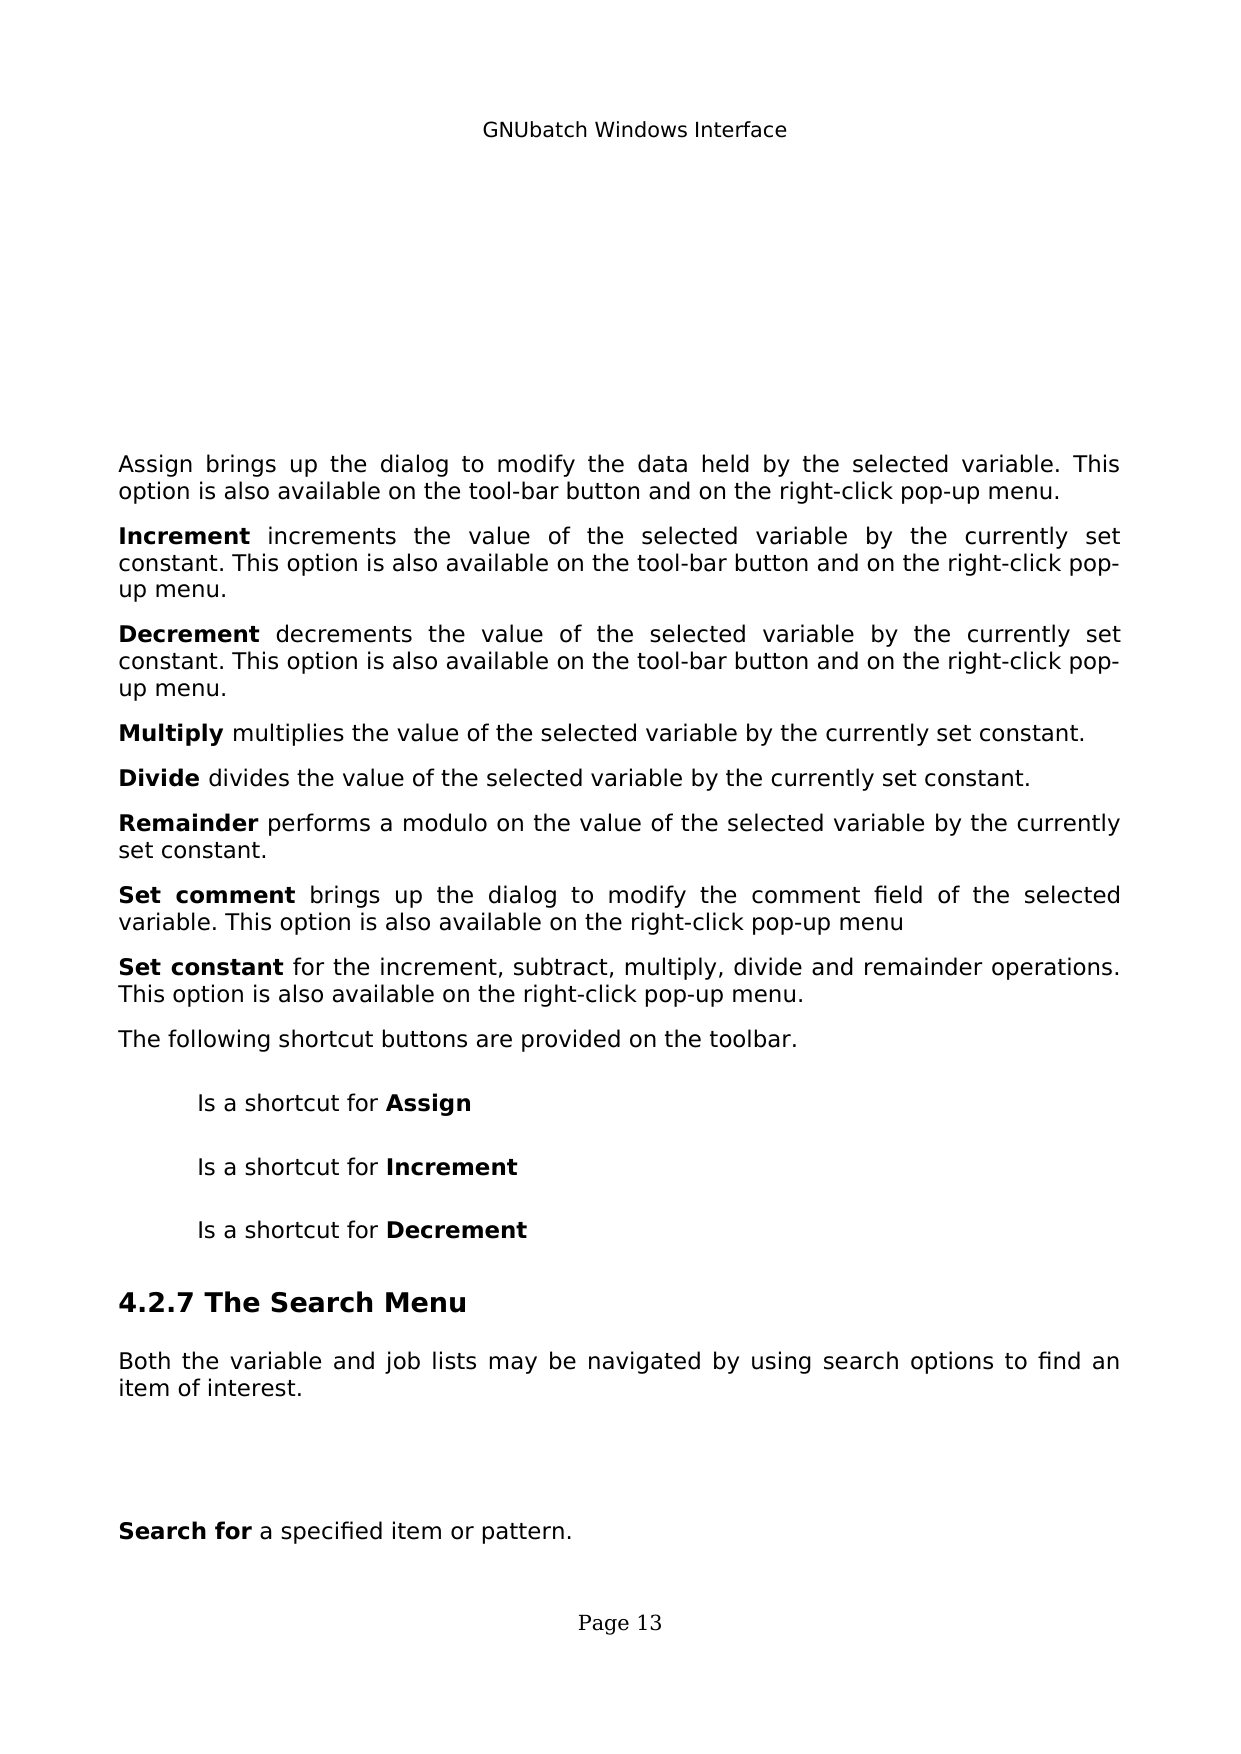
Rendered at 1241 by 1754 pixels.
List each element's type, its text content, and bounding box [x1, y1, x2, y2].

text The following shortcut buttons are provided on the toolbar. [118, 1026, 1122, 1053]
table_header [118, 1071, 194, 1135]
table_cell Is a shortcut for Decrement [194, 1199, 532, 1263]
table_cell [118, 1135, 194, 1199]
text Set comment brings up the dialog to modify the comment field of the selected variable. This option is also available on the right-click pop-up menu [118, 882, 1122, 936]
text Increment increments the value of the selected variable by the currently set constant. This option is also available on the tool-bar button and on the right-click pop-up menu. [118, 523, 1122, 603]
table_cell Is a shortcut for Increment [194, 1135, 532, 1199]
text Assign brings up the dialog to modify the data held by the selected variable. This option is also available on the tool-bar button and on the right-click pop-up menu. [118, 451, 1122, 505]
text Multiply multiplies the value of the selected variable by the currently set constant. [118, 720, 1122, 747]
text Both the variable and job lists may be navigated by using search options to find an item of interest. [118, 1348, 1122, 1402]
text Search for a specified item or pattern. [118, 1518, 1122, 1545]
text Decrement decrements the value of the selected variable by the currently set constant. This option is also available on the tool-bar button and on the right-click pop-up menu. [118, 622, 1122, 702]
table_cell [118, 1199, 194, 1263]
table_header Is a shortcut for Assign [194, 1071, 532, 1135]
subtitle The Search Menu [118, 1288, 1122, 1319]
text Set constant for the increment, subtract, multiply, divide and remainder operations. This option is also available on the right-click pop-up menu. [118, 954, 1122, 1008]
text Divide divides the value of the selected variable by the currently set constant. [118, 765, 1122, 792]
text Remainder performs a modulo on the value of the selected variable by the currently set constant. [118, 811, 1122, 864]
